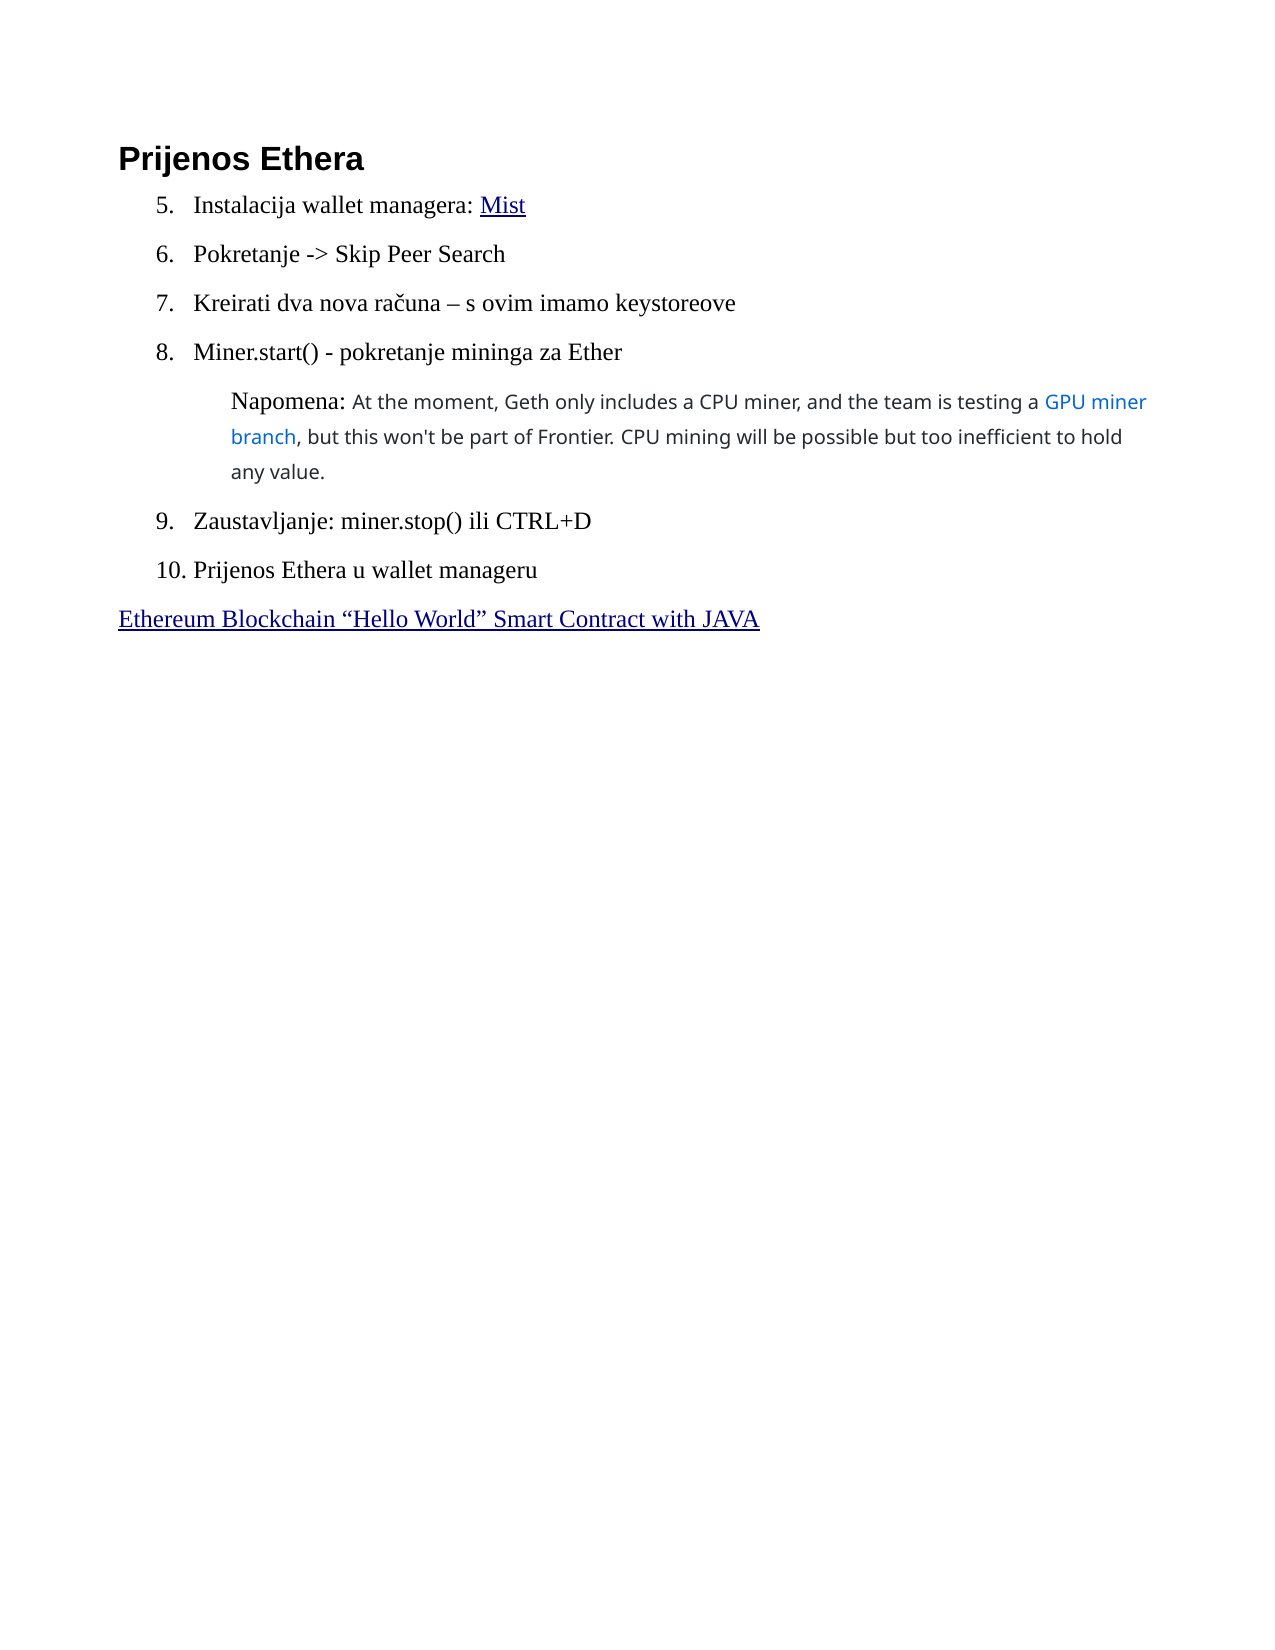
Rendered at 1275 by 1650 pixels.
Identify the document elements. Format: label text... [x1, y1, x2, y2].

list Napomena: At the moment, Geth only includes a CPU miner, and the team is testing a GPU miner branch, but this won't be part of Frontier. CPU mining will be possible but too inefficient to hold any value. [193, 386, 1157, 486]
list Zaustavljanje: miner.stop() ili CTRL+D [156, 506, 1157, 535]
list Pokretanje -> Skip Peer Search [156, 239, 1157, 268]
list Instalacija wallet managera: Mist [156, 190, 1157, 219]
text Ethereum Blockchain “Hello World” Smart Contract with JAVA [118, 604, 1157, 633]
list Miner.start() - pokretanje mininga za Ether [156, 337, 1157, 366]
list Kreirati dva nova računa – s ovim imamo keystoreove [156, 288, 1157, 317]
list Prijenos Ethera u wallet manageru [156, 555, 1157, 584]
subtitle Prijenos Ethera [118, 139, 1157, 178]
